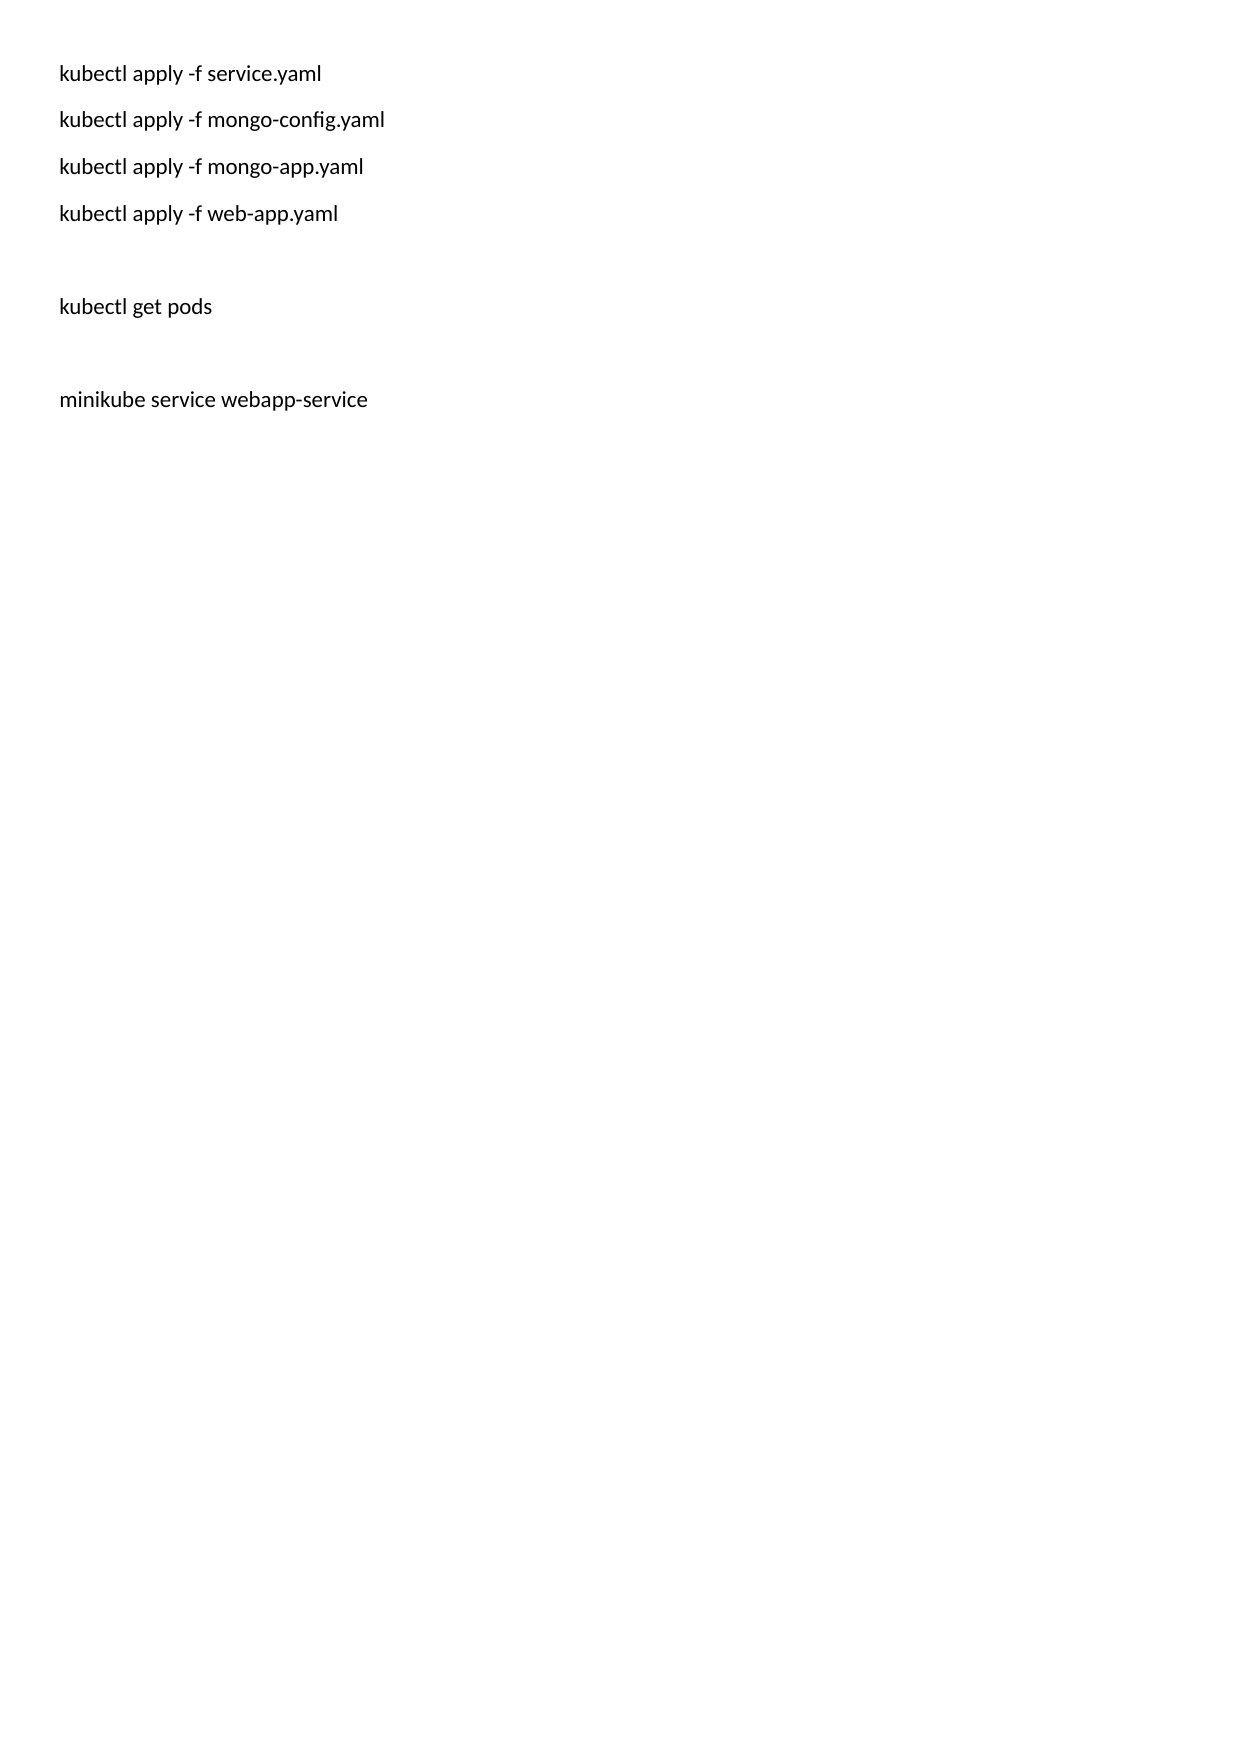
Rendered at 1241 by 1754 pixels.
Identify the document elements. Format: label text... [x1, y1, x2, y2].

text kubectl apply -f mongo-config.yaml [59, 106, 1181, 134]
text kubectl get pods [59, 292, 1181, 320]
text kubectl apply -f web-app.yaml [59, 199, 1181, 227]
text kubectl apply -f mongo-app.yaml [59, 152, 1181, 180]
text kubectl apply -f service.yaml [59, 59, 1181, 87]
text minikube service webapp-service [59, 385, 1181, 413]
